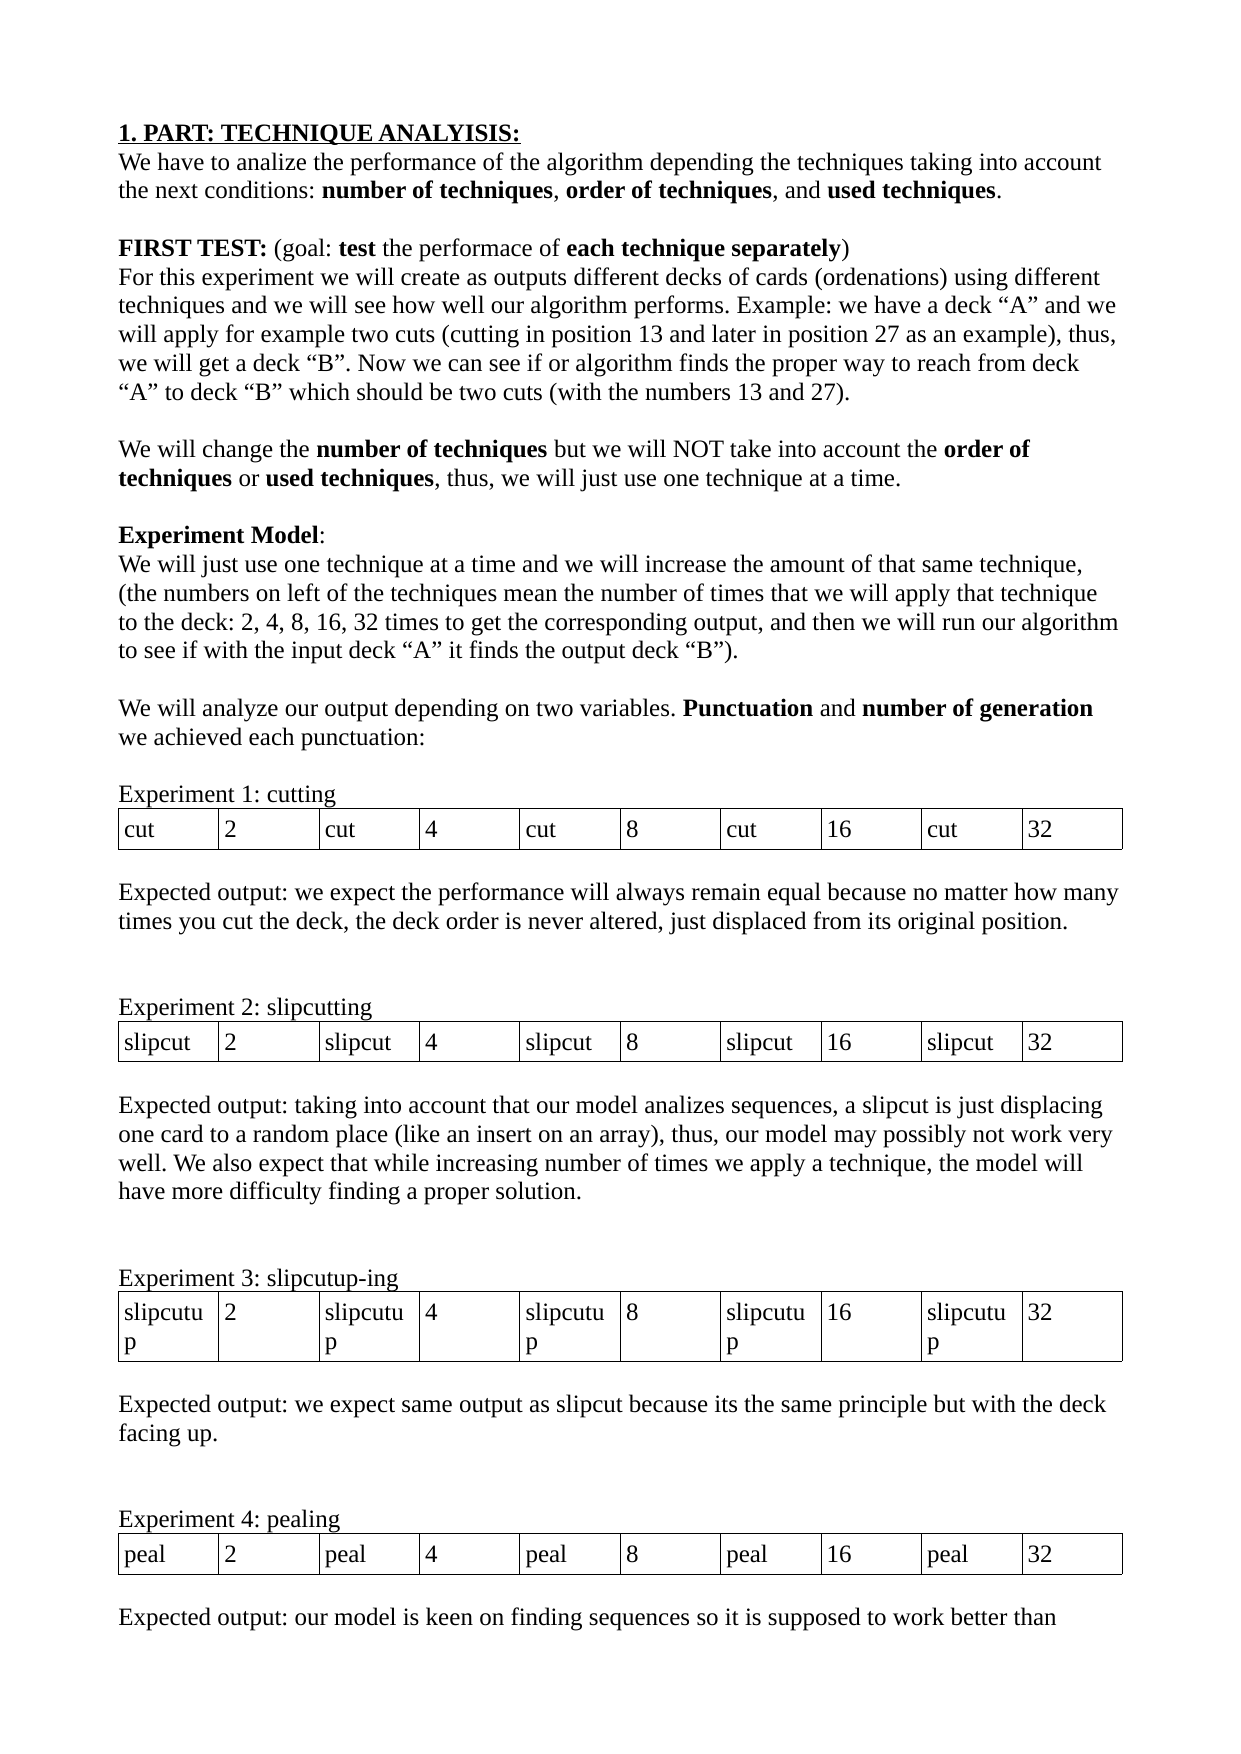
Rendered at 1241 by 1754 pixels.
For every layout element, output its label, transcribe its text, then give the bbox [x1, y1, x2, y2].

text We will just use one technique at a time and we will increase the amount of that same technique, (the numbers on left of the techniques mean the number of times that we will apply that technique to the deck: 2, 4, 8, 16, 32 times to get the corresponding output, and then we will run our algorithm to see if with the input deck “A” it finds the output deck “B”). [118, 549, 1122, 664]
table_header 16 [822, 1534, 921, 1573]
table_header slipcutup [721, 1292, 821, 1361]
table_header slipcut [320, 1022, 419, 1061]
table_header peal [721, 1534, 821, 1573]
table_header cut [520, 809, 620, 848]
table_header cut [721, 809, 821, 848]
text Expected output: we expect same output as slipcut because its the same principle but with the deck facing up. [118, 1389, 1122, 1447]
table_header slipcut [922, 1022, 1022, 1061]
table_header 8 [621, 809, 720, 848]
table_header 4 [420, 1534, 519, 1573]
table_header 32 [1023, 809, 1122, 848]
text Experiment 2: slipcutting [118, 992, 1122, 1021]
table_header slipcut [721, 1022, 821, 1061]
table_header slipcutup [922, 1292, 1022, 1361]
table_header slipcut [119, 1022, 218, 1061]
table_header peal [922, 1534, 1022, 1573]
table_header 16 [822, 1022, 921, 1061]
table_header 2 [219, 809, 319, 848]
table_header 2 [219, 1292, 319, 1361]
table_header slipcut [520, 1022, 620, 1061]
table_header 32 [1023, 1534, 1122, 1573]
text Expected output: our model is keen on finding sequences so it is supposed to work better than [118, 1602, 1122, 1631]
table_header 16 [822, 809, 921, 848]
table_header slipcutup [320, 1292, 419, 1361]
table_header 2 [219, 1022, 319, 1061]
table_header 2 [219, 1534, 319, 1573]
table_header 32 [1023, 1022, 1122, 1061]
text We will change the number of techniques but we will NOT take into account the order of techniques or used techniques, thus, we will just use one technique at a time. [118, 434, 1122, 492]
table_header 16 [822, 1292, 921, 1361]
table_header slipcutup [119, 1292, 218, 1361]
text We will analyze our output depending on two variables. Punctuation and number of generation we achieved each punctuation: [118, 693, 1122, 751]
text We have to analize the performance of the algorithm depending the techniques taking into account the next conditions: number of techniques, order of techniques, and used techniques. [118, 147, 1122, 204]
table_header 4 [420, 1292, 519, 1361]
table_header 8 [621, 1292, 720, 1361]
table_header peal [320, 1534, 419, 1573]
table_header 32 [1023, 1292, 1122, 1361]
table_header cut [922, 809, 1022, 848]
text 1. PART: TECHNIQUE ANALYISIS: [118, 118, 1122, 147]
text Expected output: taking into account that our model analizes sequences, a slipcut is just displacing one card to a random place (like an insert on an array), thus, our model may possibly not work very well. We also expect that while increasing number of times we apply a technique, the model will have more difficulty finding a proper solution. [118, 1090, 1122, 1205]
table_header cut [119, 809, 218, 848]
table_header 8 [621, 1022, 720, 1061]
text Experiment 3: slipcutup-ing [118, 1263, 1122, 1291]
table_header 4 [420, 809, 519, 848]
text Expected output: we expect the performance will always remain equal because no matter how many times you cut the deck, the deck order is never altered, just displaced from its original position. [118, 877, 1122, 935]
text Experiment 1: cutting [118, 779, 1122, 808]
text Experiment 4: pealing [118, 1504, 1122, 1533]
table_header cut [320, 809, 419, 848]
table_header slipcutup [520, 1292, 620, 1361]
table_header 8 [621, 1534, 720, 1573]
table_header 4 [420, 1022, 519, 1061]
text FIRST TEST: (goal: test the performace of each technique separately) [118, 233, 1122, 262]
table_header peal [119, 1534, 218, 1573]
table_header peal [520, 1534, 620, 1573]
text Experiment Model: [118, 521, 1122, 549]
text For this experiment we will create as outputs different decks of cards (ordenations) using different techniques and we will see how well our algorithm performs. Example: we have a deck “A” and we will apply for example two cuts (cutting in position 13 and later in position 27 as an example), thus, we will get a deck “B”. Now we can see if or algorithm finds the proper way to reach from deck “A” to deck “B” which should be two cuts (with the numbers 13 and 27). [118, 262, 1122, 406]
